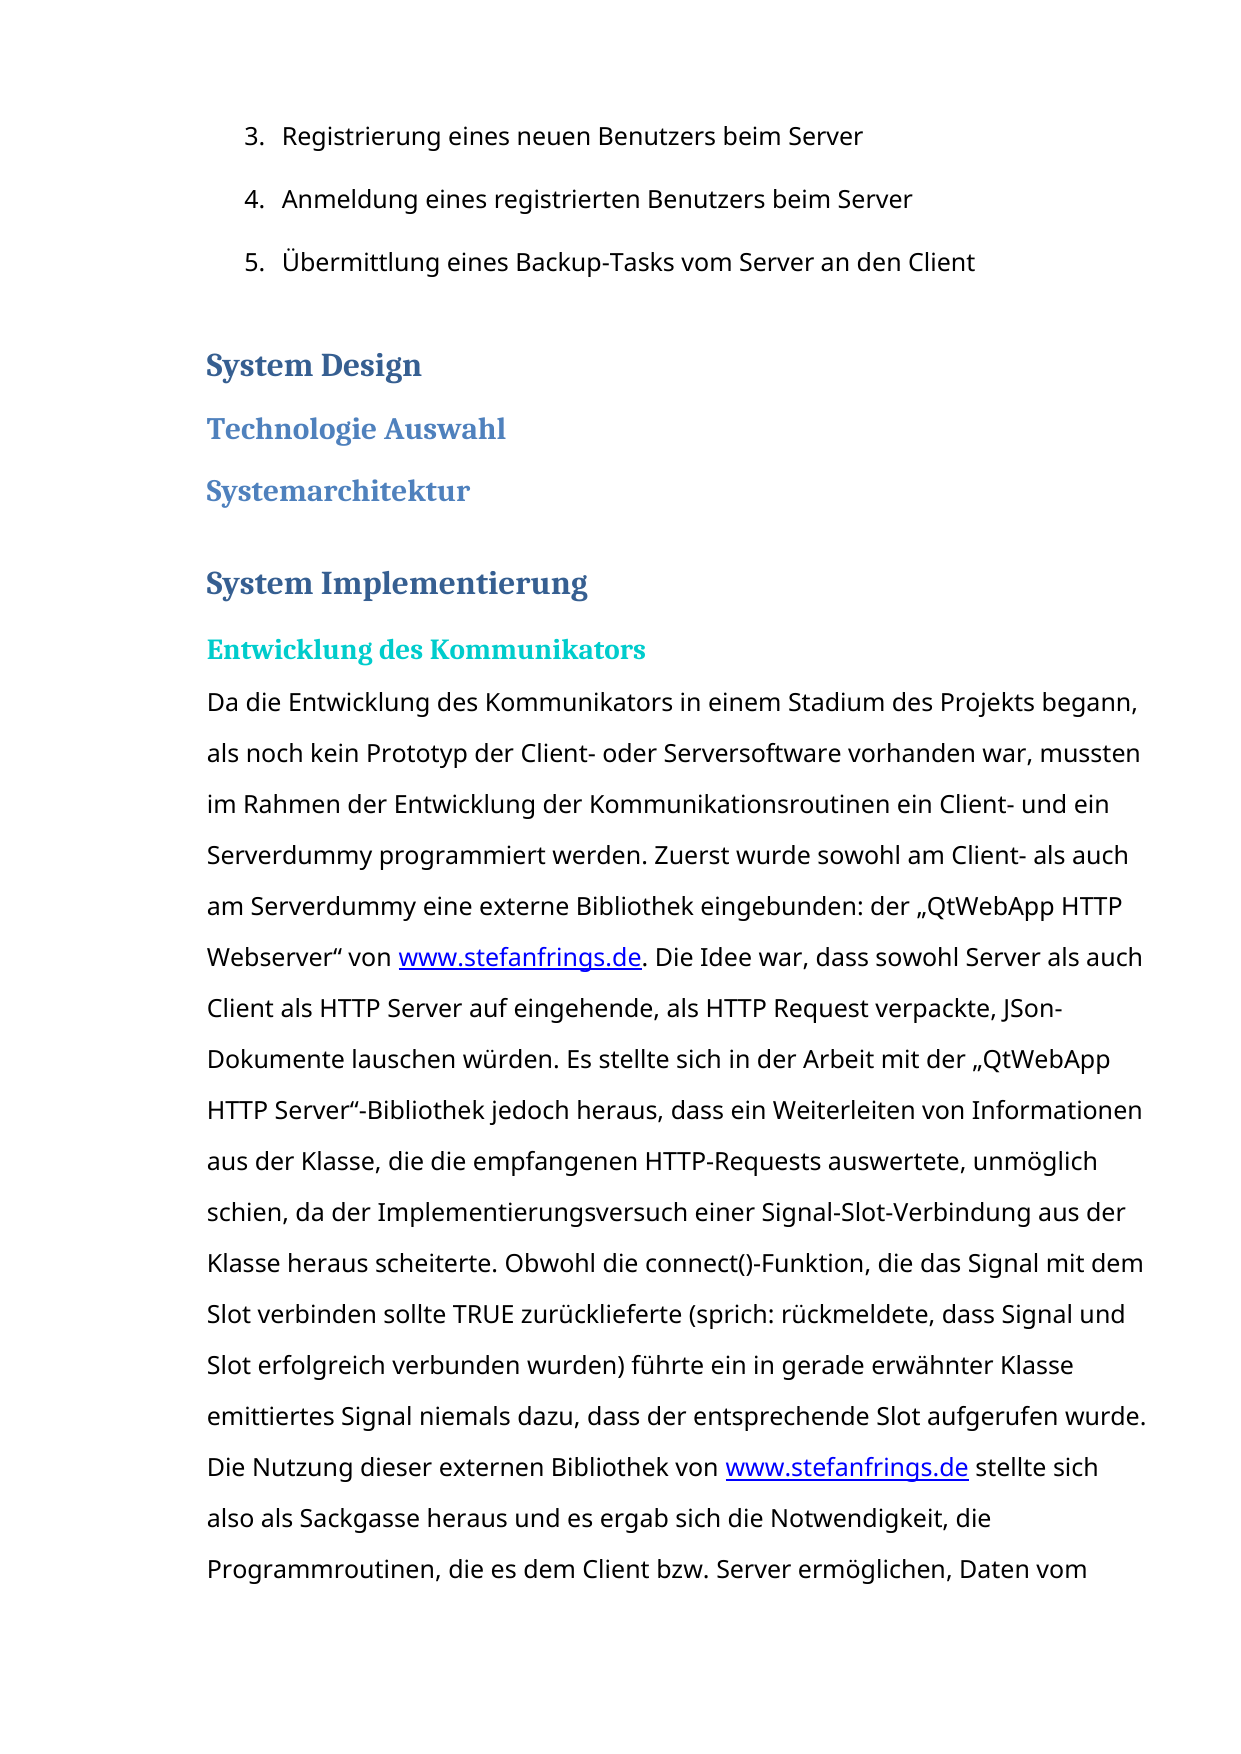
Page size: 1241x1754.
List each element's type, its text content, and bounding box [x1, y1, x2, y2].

text Da die Entwicklung des Kommunikators in einem Stadium des Projekts begann, als noch kein Prototyp der Client- oder Serversoftware vorhanden war, mussten im Rahmen der Entwicklung der Kommunikationsroutinen ein Client- und ein Serverdummy programmiert werden. Zuerst wurde sowohl am Client- als auch am Serverdummy eine externe Bibliothek eingebunden: der „QtWebApp HTTP Webserver“ von www.stefanfrings.de. Die Idee war, dass sowohl Server als auch Client als HTTP Server auf eingehende, als HTTP Request verpackte, JSon-Dokumente lauschen würden. Es stellte sich in der Arbeit mit der „QtWebApp HTTP Server“-Bibliothek jedoch heraus, dass ein Weiterleiten von Informationen aus der Klasse, die die empfangenen HTTP-Requests auswertete, unmöglich schien, da der Implementierungsversuch einer Signal-Slot-Verbindung aus der Klasse heraus scheiterte. Obwohl die connect()-Funktion, die das Signal mit dem Slot verbinden sollte TRUE zurücklieferte (sprich: rückmeldete, dass Signal und Slot erfolgreich verbunden wurden) führte ein in gerade erwähnter Klasse emittiertes Signal niemals dazu, dass der entsprechende Slot aufgerufen wurde. Die Nutzung dieser externen Bibliothek von www.stefanfrings.de stellte sich also als Sackgasse heraus und es ergab sich die Notwendigkeit, die Programmroutinen, die es dem Client bzw. Server ermöglichen, Daten vom [207, 684, 1152, 1586]
subtitle Systemarchitektur [207, 473, 1152, 509]
list Anmeldung eines registrierten Benutzers beim Server [244, 182, 1152, 216]
subtitle Technologie Auswahl [207, 411, 1152, 447]
subtitle System Design [207, 346, 1152, 384]
subtitle System Implementierung [207, 564, 1152, 603]
list Registrierung eines neuen Benutzers beim Server [244, 118, 1152, 152]
subtitle Entwicklung des Kommunikators [207, 633, 1152, 667]
list Übermittlung eines Backup-Tasks vom Server an den Client [244, 245, 1152, 279]
